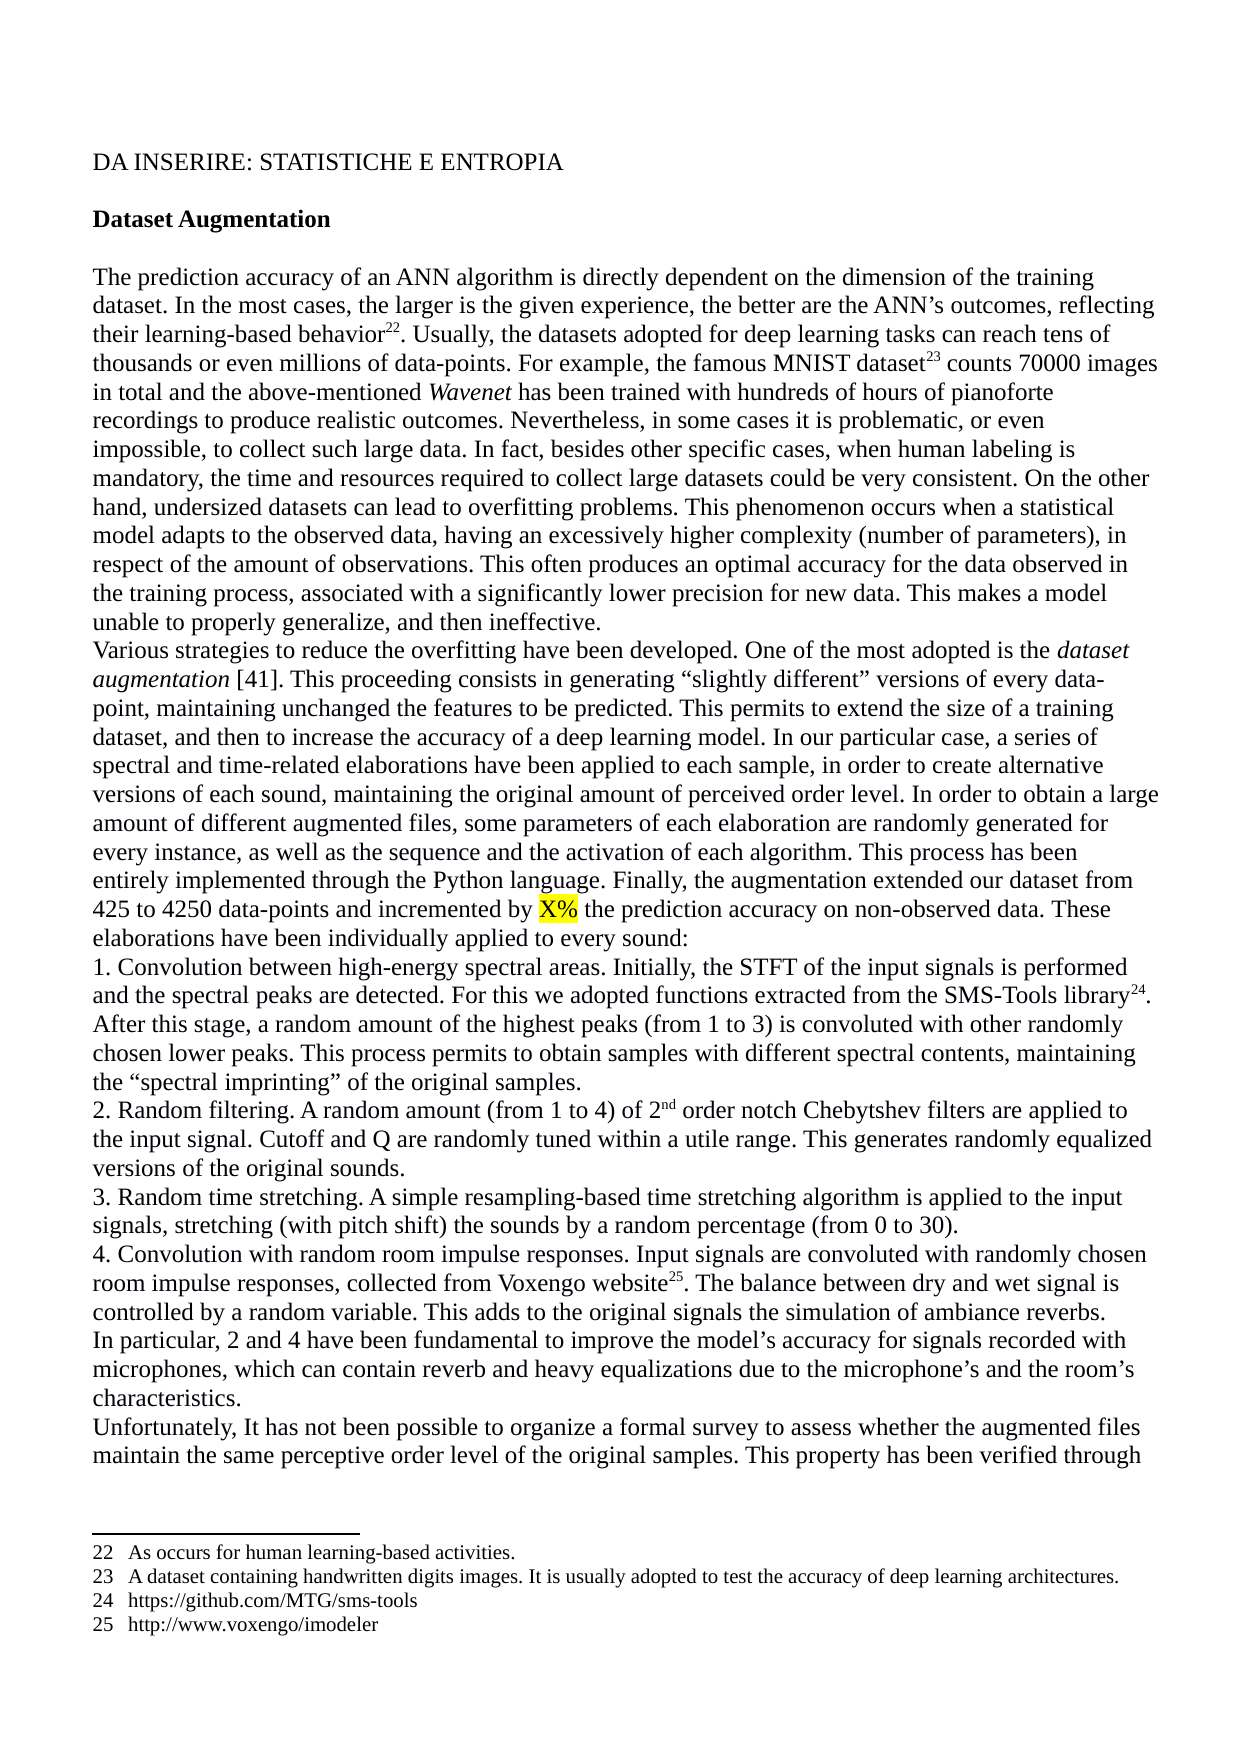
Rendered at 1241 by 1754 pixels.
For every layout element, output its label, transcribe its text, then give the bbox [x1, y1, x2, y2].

text In particular, 2 and 4 have been fundamental to improve the model’s accuracy for signals recorded with microphones, which can contain reverb and heavy equalizations due to the microphone’s and the room’s characteristics. [92, 1326, 1160, 1412]
text Unfortunately, It has not been possible to organize a formal survey to assess whether the augmented files maintain the same perceptive order level of the original samples. This property has been verified through [92, 1412, 1160, 1469]
text https://github.com/MTG/sms-tools [92, 1588, 1160, 1612]
text Dataset Augmentation [92, 204, 1160, 233]
text DA INSERIRE: STATISTICHE E ENTROPIA [92, 147, 1160, 176]
text The prediction accuracy of an ANN algorithm is directly dependent on the dimension of the training dataset. In the most cases, the larger is the given experience, the better are the ANN’s outcomes, reflecting their learning-based behavior. Usually, the datasets adopted for deep learning tasks can reach tens of thousands or even millions of data-points. For example, the famous MNIST dataset counts 70000 images in total and the above-mentioned Wavenet has been trained with hundreds of hours of pianoforte recordings to produce realistic outcomes. Nevertheless, in some cases it is problematic, or even impossible, to collect such large data. In fact, besides other specific cases, when human labeling is mandatory, the time and resources required to collect large datasets could be very consistent. On the other hand, undersized datasets can lead to overfitting problems. This phenomenon occurs when a statistical model adapts to the observed data, having an excessively higher complexity (number of parameters), in respect of the amount of observations. This often produces an optimal accuracy for the data observed in the training process, associated with a significantly lower precision for new data. This makes a model unable to properly generalize, and then ineffective. [92, 262, 1160, 636]
text As occurs for human learning-based activities. [92, 1539, 1160, 1564]
text Various strategies to reduce the overfitting have been developed. One of the most adopted is the dataset augmentation [41]. This proceeding consists in generating “slightly different” versions of every data-point, maintaining unchanged the features to be predicted. This permits to extend the size of a training dataset, and then to increase the accuracy of a deep learning model. In our particular case, a series of spectral and time-related elaborations have been applied to each sample, in order to create alternative versions of each sound, maintaining the original amount of perceived order level. In order to obtain a large amount of different augmented files, some parameters of each elaboration are randomly generated for every instance, as well as the sequence and the activation of each algorithm. This process has been entirely implemented through the Python language. Finally, the augmentation extended our dataset from 425 to 4250 data-points and incremented by X% the prediction accuracy on non-observed data. These elaborations have been individually applied to every sound: 1. Convolution between high-energy spectral areas. Initially, the STFT of the input signals is performed and the spectral peaks are detected. For this we adopted functions extracted from the SMS-Tools library. After this stage, a random amount of the highest peaks (from 1 to 3) is convoluted with other randomly chosen lower peaks. This process permits to obtain samples with different spectral contents, maintaining the “spectral imprinting” of the original samples. 2. Random filtering. A random amount (from 1 to 4) of 2nd order notch Chebytshev filters are applied to the input signal. Cutoff and Q are randomly tuned within a utile range. This generates randomly equalized versions of the original sounds. 3. Random time stretching. A simple resampling-based time stretching algorithm is applied to the input signals, stretching (with pitch shift) the sounds by a random percentage (from 0 to 30). 4. Convolution with random room impulse responses. Input signals are convoluted with randomly chosen room impulse responses, collected from Voxengo website. The balance between dry and wet signal is controlled by a random variable. This adds to the original signals the simulation of ambiance reverbs. [92, 636, 1160, 1326]
text A dataset containing handwritten digits images. It is usually adopted to test the accuracy of deep learning architectures. [92, 1564, 1160, 1588]
text http://www.voxengo/imodeler [92, 1612, 1160, 1636]
